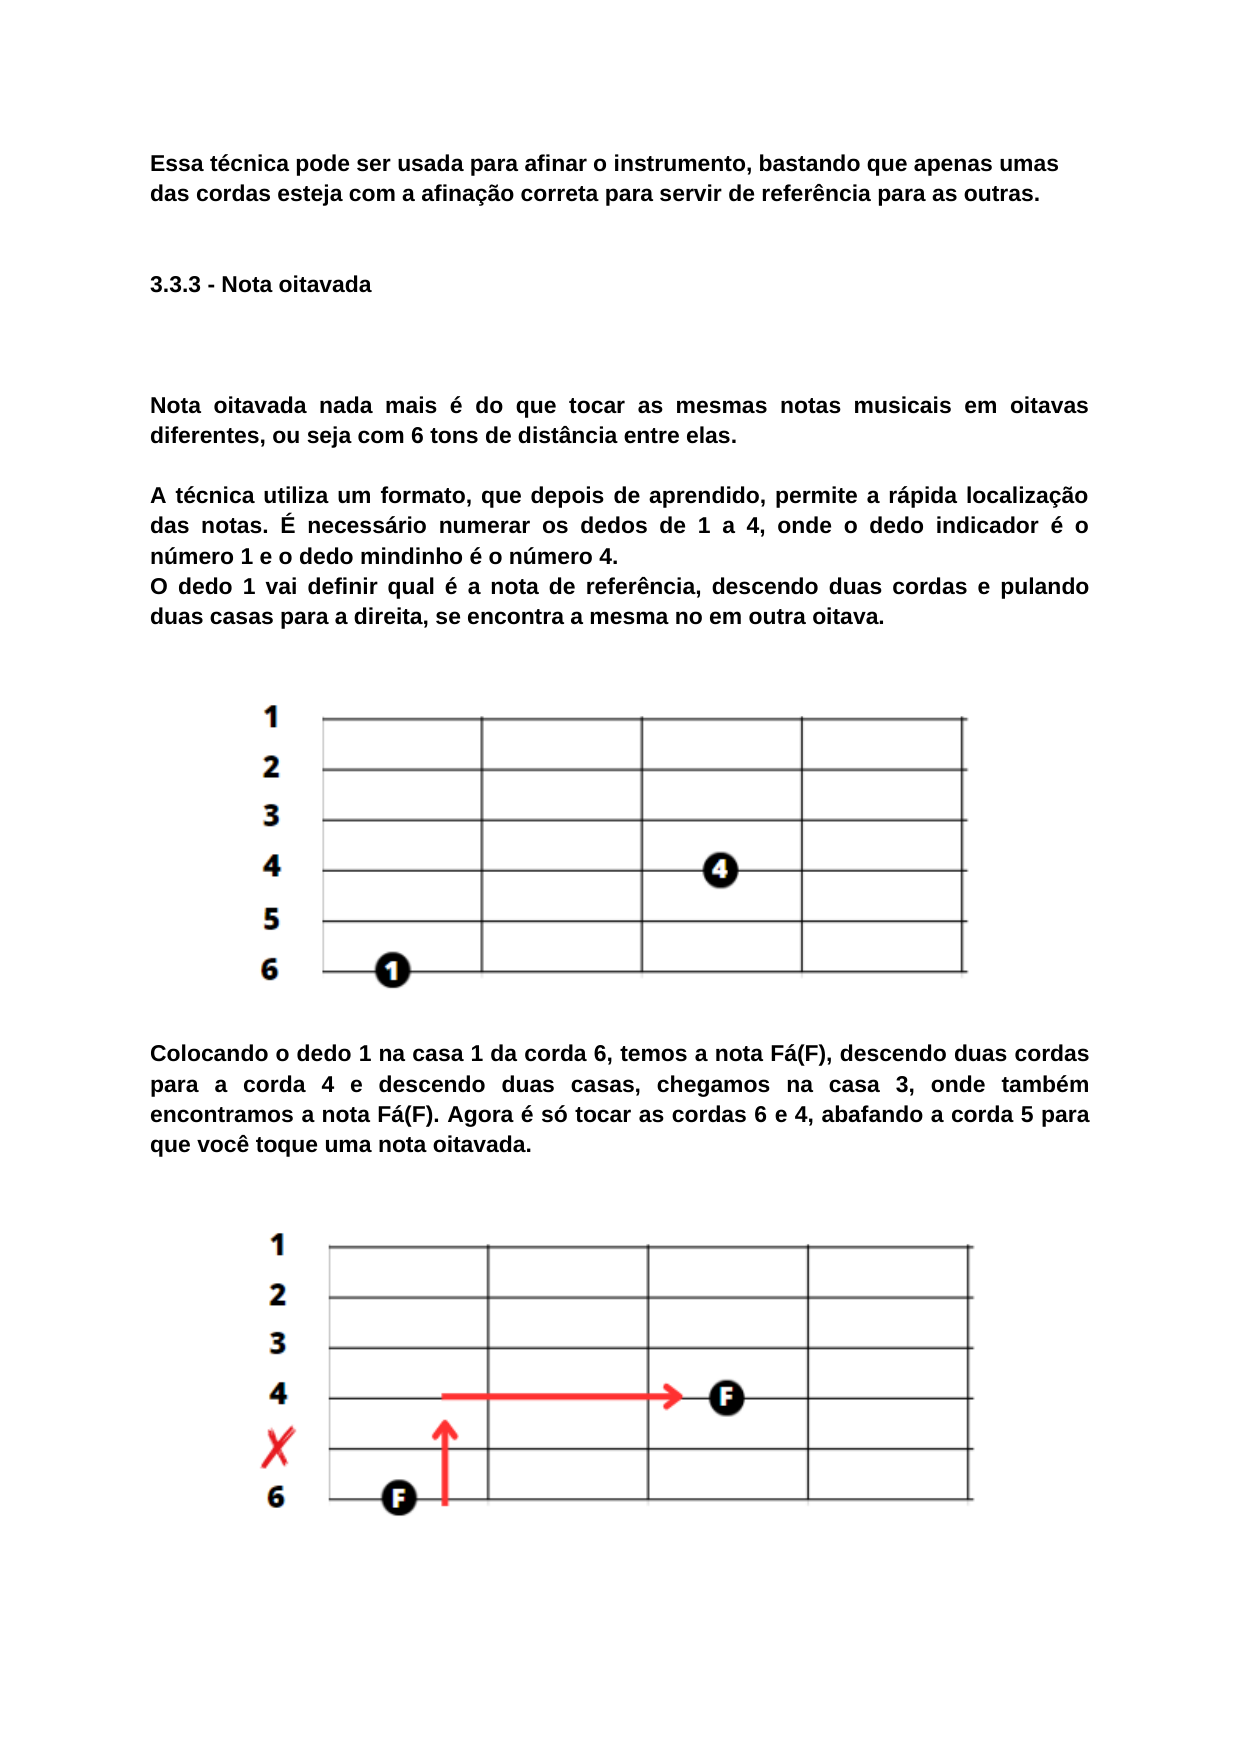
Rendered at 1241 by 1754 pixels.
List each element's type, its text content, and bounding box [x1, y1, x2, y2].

text A técnica utiliza um formato, que depois de aprendido, permite a rápida localização das notas. É necessário numerar os dedos de 1 a 4, onde o dedo indicador é o número 1 e o dedo mindinho é o número 4. [150, 482, 1090, 569]
text Essa técnica pode ser usada para afinar o instrumento, bastando que apenas umas das cordas esteja com a afinação correta para servir de referência para as outras. [150, 150, 1090, 207]
text 3.3.3 - Nota oitavada [150, 271, 1090, 297]
text Nota oitavada nada mais é do que tocar as mesmas notas musicais em oitavas diferentes, ou seja com 6 tons de distância entre elas. [150, 392, 1090, 448]
text O dedo 1 vai definir qual é a nota de referência, descendo duas cordas e pulando duas casas para a direita, se encontra a mesma no em outra oitava. [150, 573, 1090, 629]
picture [257, 693, 983, 1007]
picture [240, 1221, 1000, 1533]
text Colocando o dedo 1 na casa 1 da corda 6, temos a nota Fá(F), descendo duas cordas para a corda 4 e descendo duas casas, chegamos na casa 3, onde também encontramos a nota Fá(F). Agora é só tocar as cordas 6 e 4, abafando a corda 5 para que você toque uma nota oitavada. [150, 1040, 1090, 1157]
